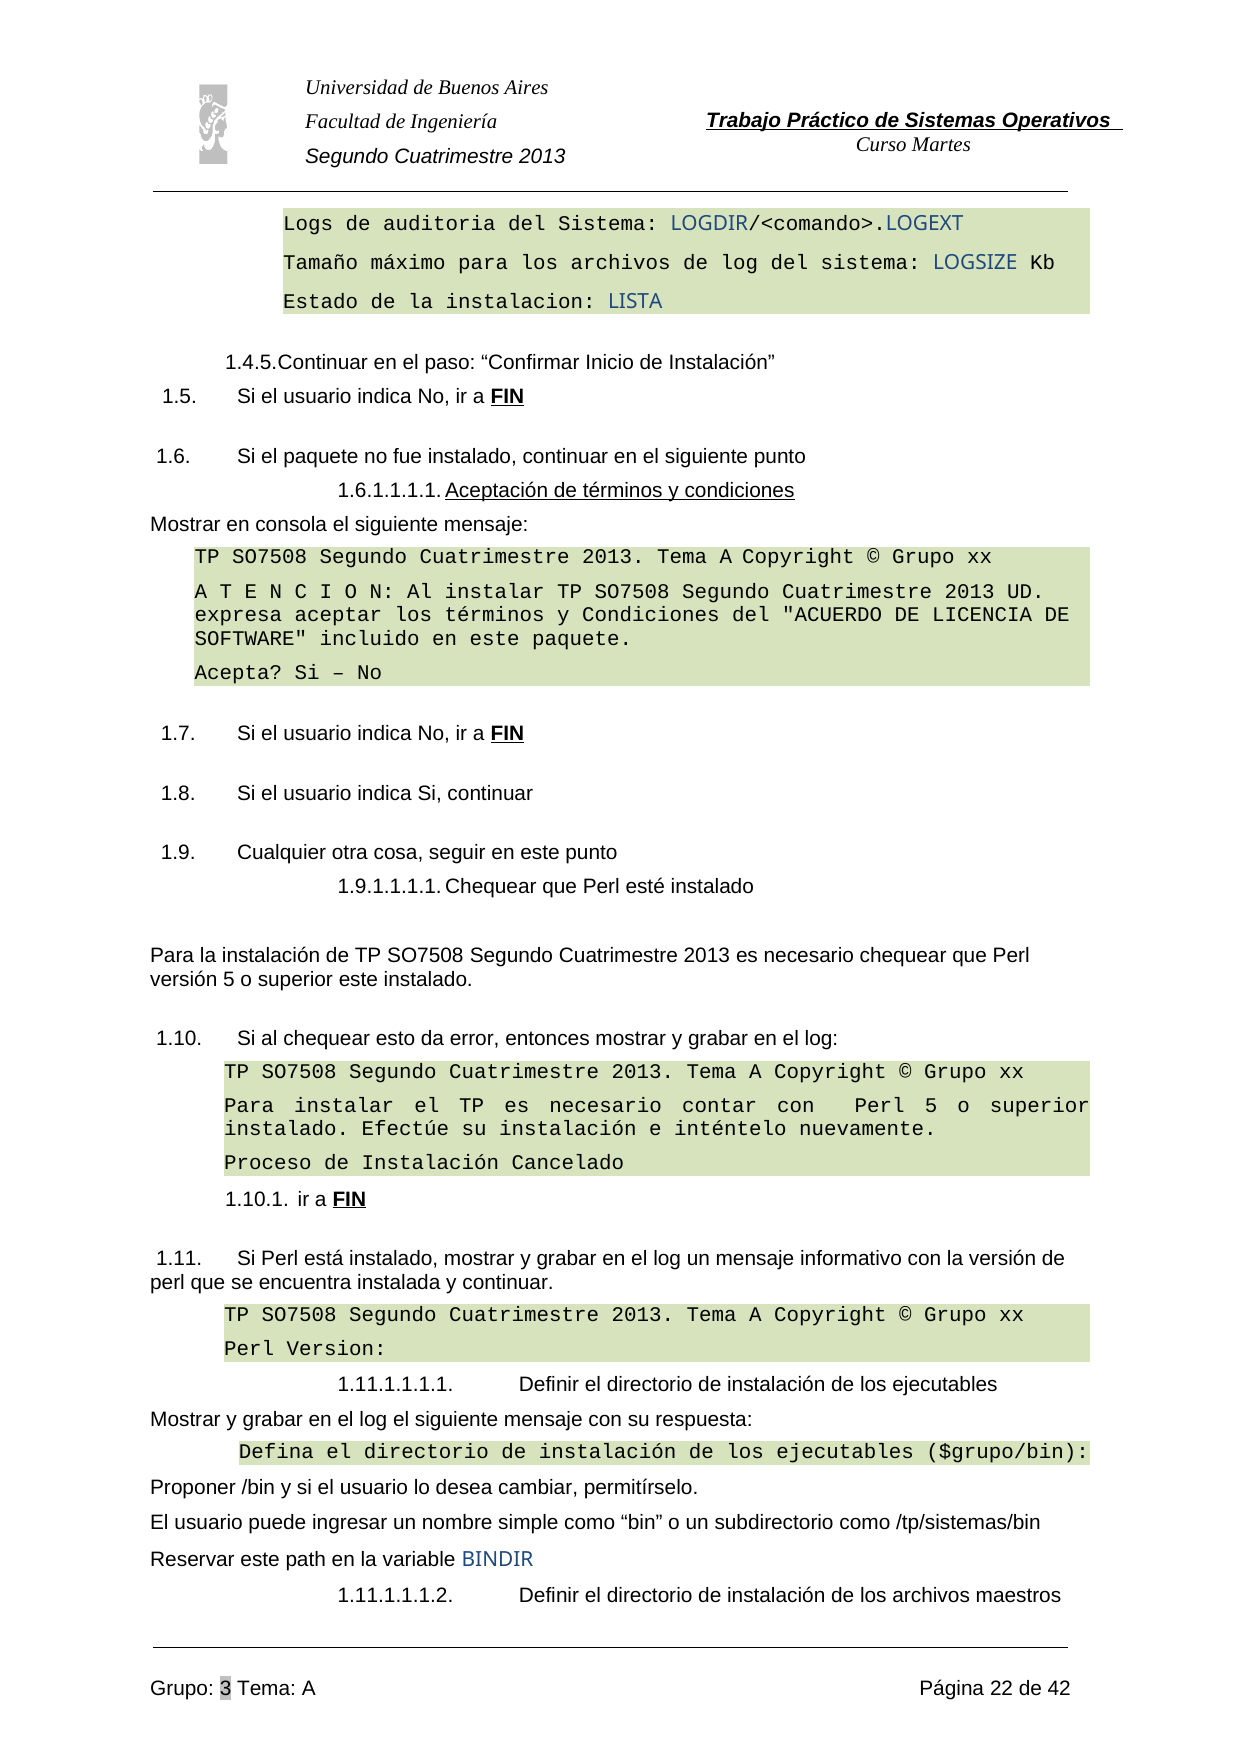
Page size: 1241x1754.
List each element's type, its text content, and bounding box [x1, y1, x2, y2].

text Estado de la instalacion: LISTA [283, 286, 1090, 314]
list Si Perl está instalado, mostrar y grabar en el log un mensaje informativo con la versión de perl que se encuentra instalada y continuar. [150, 1246, 1090, 1294]
text Defina el directorio de instalación de los ejecutables ($grupo/bin): [239, 1441, 1090, 1465]
text Reservar este path en la variable BINDIR [150, 1544, 1090, 1572]
text El usuario puede ingresar un nombre simple como “bin” o un subdirectorio como /tp/sistemas/bin [150, 1509, 1090, 1533]
list Aceptación de términos y condiciones [337, 478, 1090, 502]
text TP SO7508 Segundo Cuatrimestre 2013. Tema A Copyright © Grupo xx [224, 1061, 1090, 1084]
text Proceso de Instalación Cancelado [224, 1152, 1090, 1176]
text Perl Version: [224, 1338, 1090, 1362]
text Mostrar y grabar en el log el siguiente mensaje con su respuesta: [150, 1407, 1090, 1431]
list Si al chequear esto da error, entonces mostrar y grabar en el log: [150, 1026, 1090, 1050]
list ir a FIN [225, 1186, 1090, 1210]
text A T E N C I O N: Al instalar TP SO7508 Segundo Cuatrimestre 2013 UD. expresa aceptar los términos y Condiciones del "ACUERDO DE LICENCIA DE SOFTWARE" incluido en este paquete. [194, 581, 1090, 652]
text TP SO7508 Segundo Cuatrimestre 2013. Tema A Copyright © Grupo xx [194, 547, 1090, 570]
text Para la instalación de TP SO7508 Segundo Cuatrimestre 2013 es necesario chequear que Perl versión 5 o superior este instalado. [150, 943, 1090, 991]
list Si el usuario indica No, ir a FIN [155, 721, 1090, 745]
text Acepta? Si – No [194, 662, 1090, 686]
list Si el paquete no fue instalado, continuar en el siguiente punto [150, 443, 1090, 467]
list Definir el directorio de instalación de los ejecutables [337, 1372, 1090, 1396]
text Logs de auditoria del Sistema: LOGDIR/<comando>.LOGEXT [283, 208, 1090, 236]
list Definir el directorio de instalación de los archivos maestros [337, 1583, 1090, 1607]
text Para instalar el TP es necesario contar con Perl 5 o superior instalado. Efectúe su instalación e inténtelo nuevamente. [224, 1095, 1090, 1142]
list Si el usuario indica Si, continuar [155, 780, 1090, 804]
text Proponer /bin y si el usuario lo desea cambiar, permitírselo. [150, 1475, 1090, 1499]
picture [198, 82, 231, 166]
text TP SO7508 Segundo Cuatrimestre 2013. Tema A Copyright © Grupo xx [224, 1304, 1090, 1328]
text Mostrar en consola el siguiente mensaje: [150, 512, 1090, 536]
list Cualquier otra cosa, seguir en este punto [155, 840, 1090, 864]
text Tamaño máximo para los archivos de log del sistema: LOGSIZE Kb [283, 247, 1090, 275]
list Continuar en el paso: “Confirmar Inicio de Instalación” [225, 350, 1090, 374]
list Si el usuario indica No, ir a FIN [156, 384, 1090, 408]
list Chequear que Perl esté instalado [337, 874, 1090, 898]
